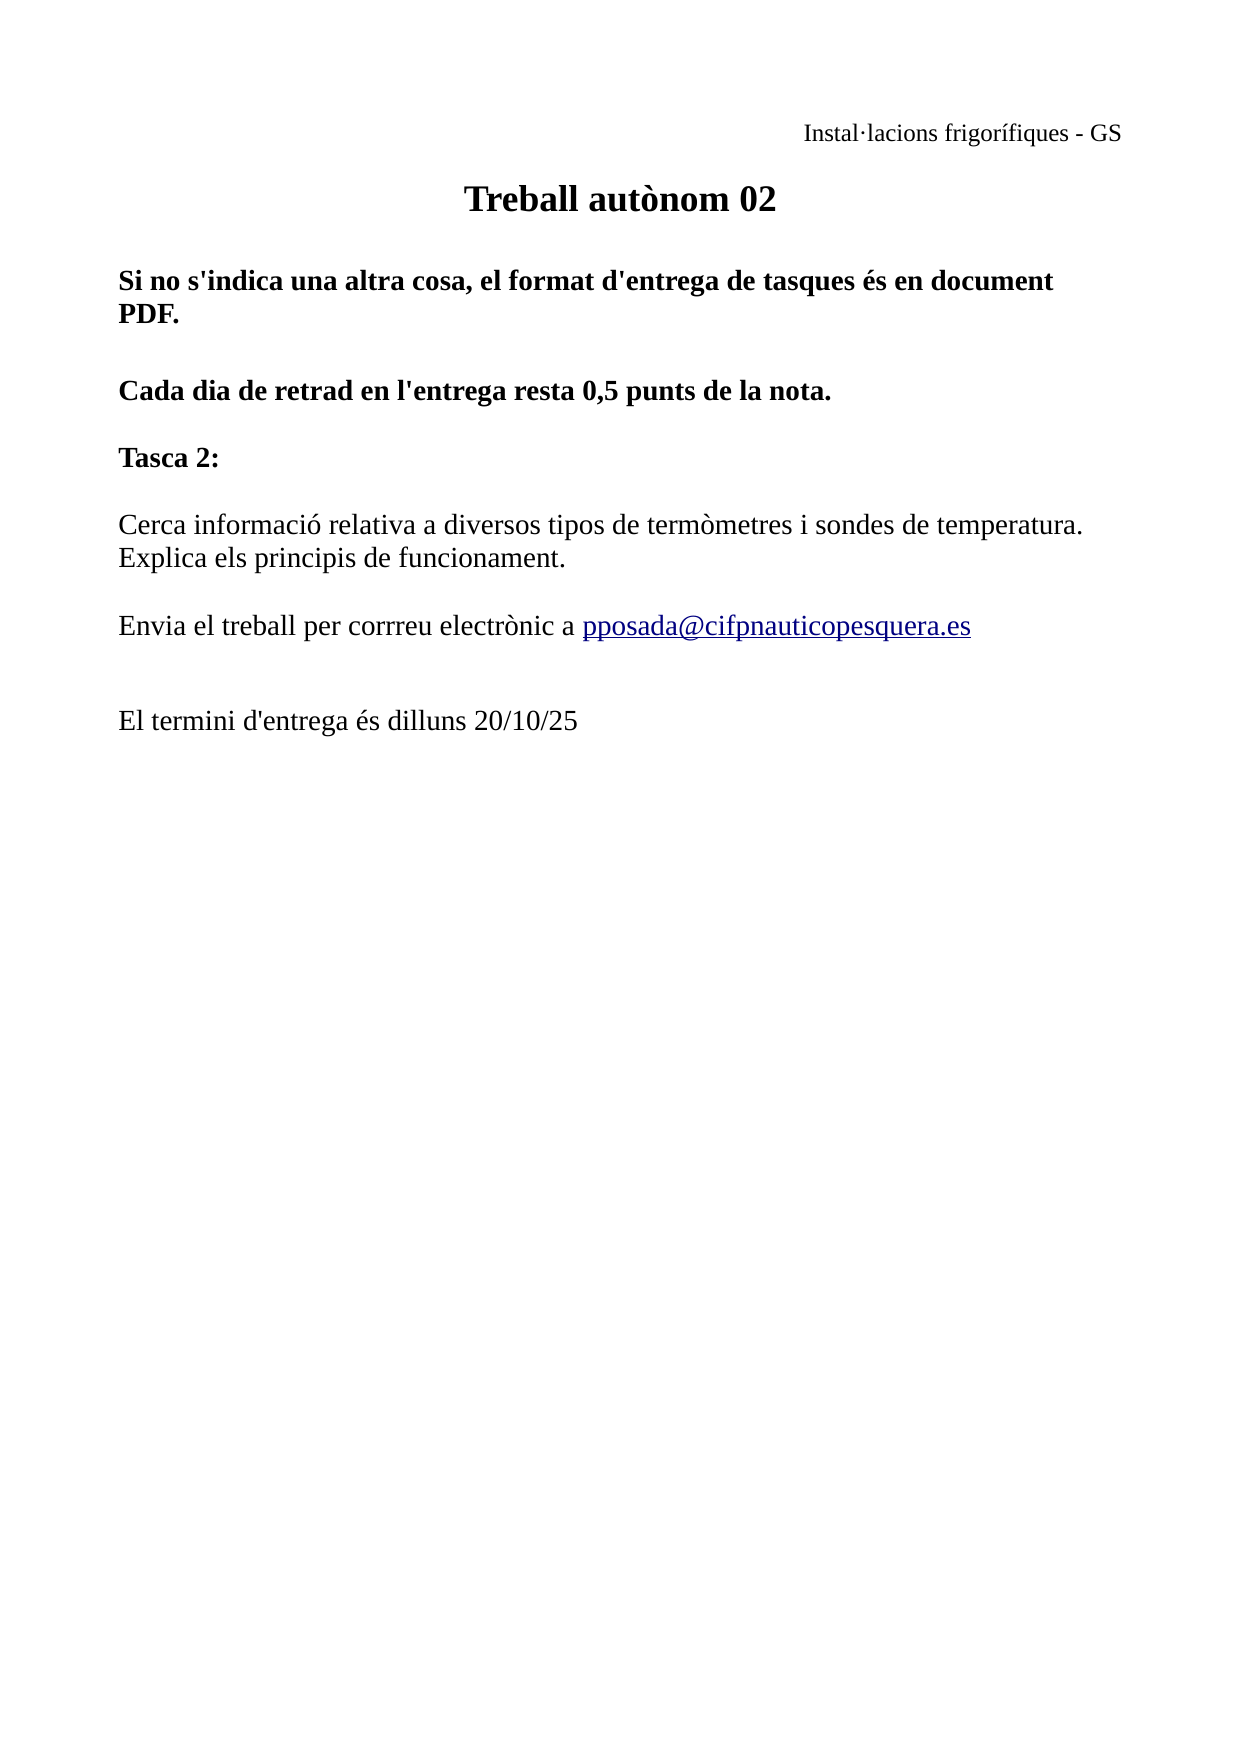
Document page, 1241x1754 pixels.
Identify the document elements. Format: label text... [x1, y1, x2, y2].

text Si no s'indica una altra cosa, el format d'entrega de tasques és en document PDF. [118, 263, 1122, 330]
text Envia el treball per corrreu electrònic a pposada@cifpnauticopesquera.es [118, 608, 1122, 641]
text Tasca 2: [118, 440, 1122, 473]
text Treball autònom 02 [118, 176, 1122, 219]
text Cada dia de retrad en l'entrega resta 0,5 punts de la nota. [118, 373, 1122, 406]
text El termini d'entrega és dilluns 20/10/25 [118, 703, 1122, 737]
text Cerca informació relativa a diversos tipos de termòmetres i sondes de temperatura. Explica els principis de funcionament. [118, 507, 1122, 574]
